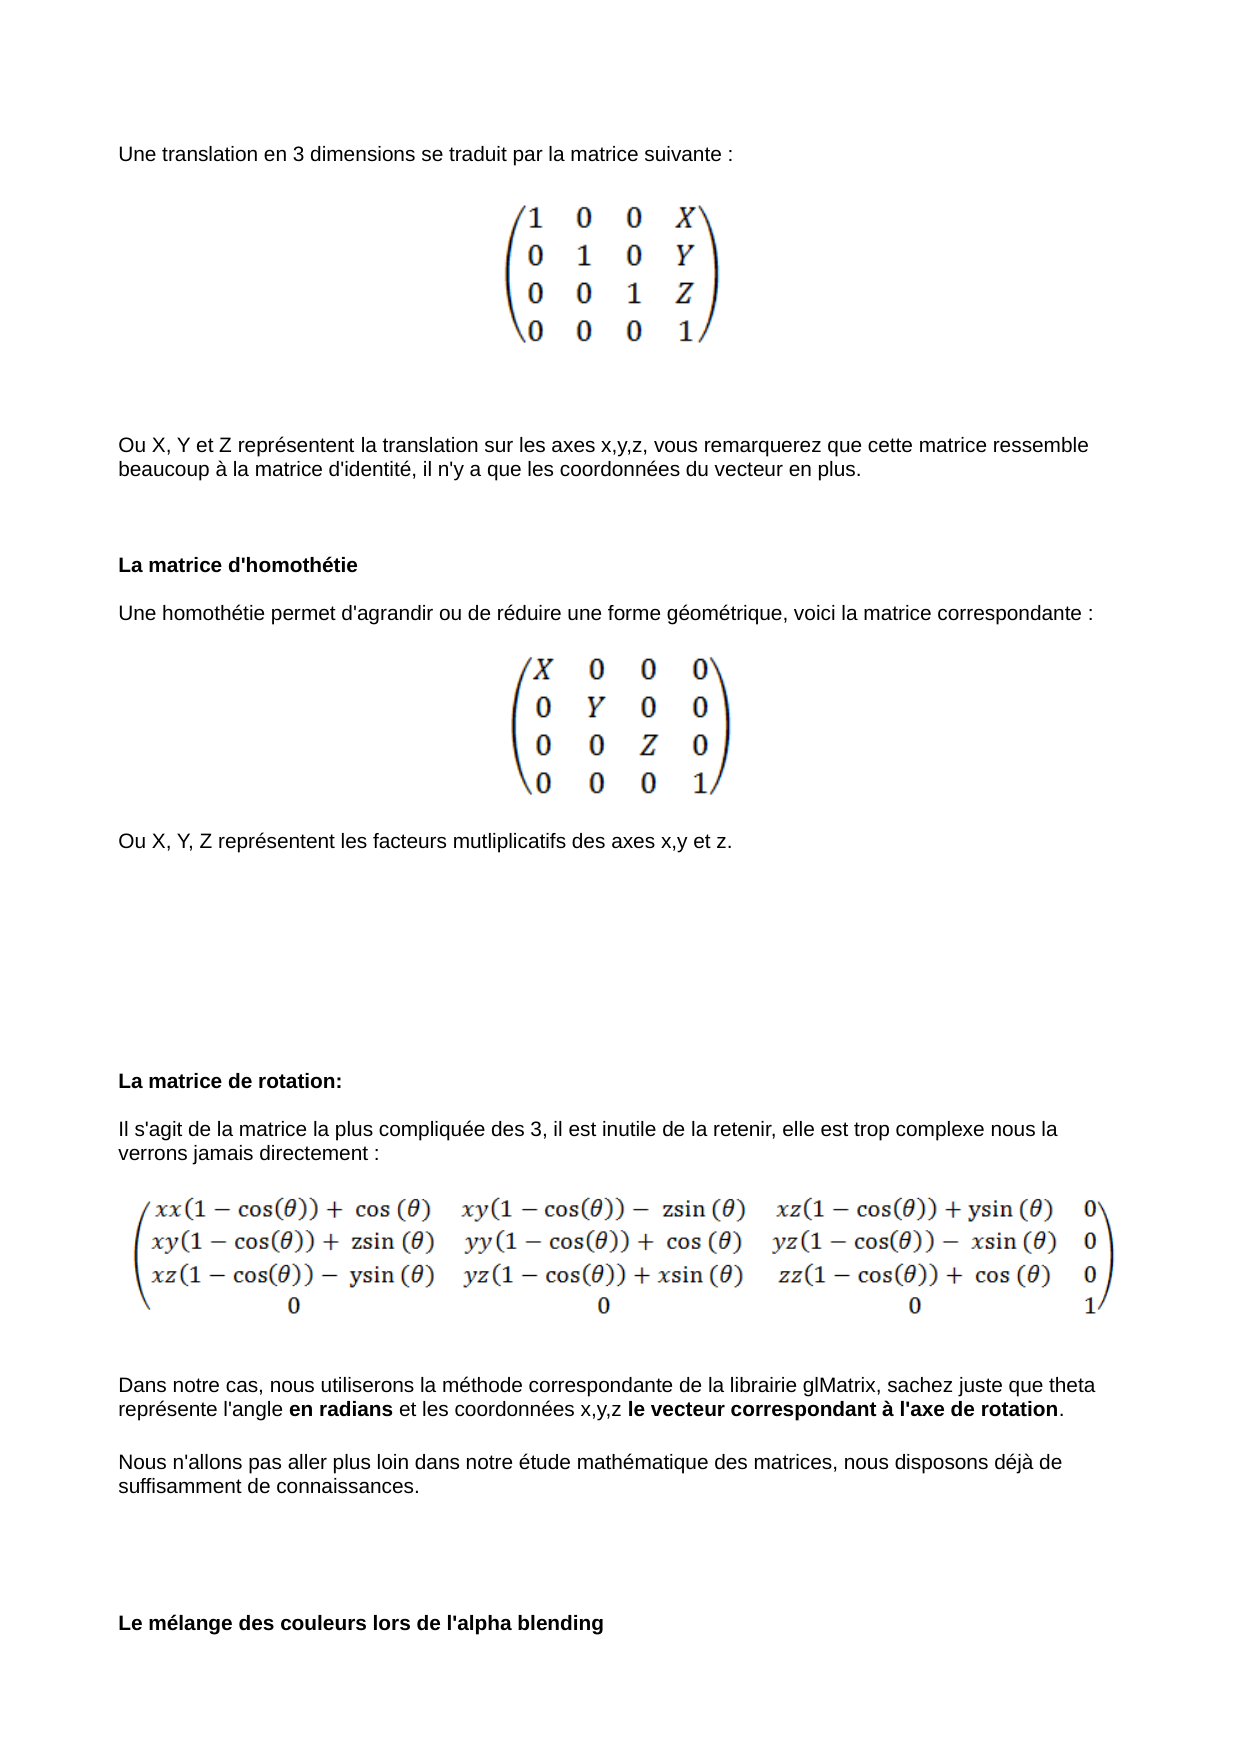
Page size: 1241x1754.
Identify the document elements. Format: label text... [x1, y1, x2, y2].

text Il s'agit de la matrice la plus compliquée des 3, il est inutile de la retenir, elle est trop complexe nous la verrons jamais directement : [118, 1117, 1122, 1164]
text Le mélange des couleurs lors de l'alpha blending [118, 1611, 1122, 1635]
text Dans notre cas, nous utiliserons la méthode correspondante de la librairie glMatrix, sachez juste que theta représente l'angle en radians et les coordonnées x,y,z le vecteur correspondant à l'axe de rotation. [118, 1373, 1122, 1421]
text Nous n'allons pas aller plus loin dans notre étude mathématique des matrices, nous disposons déjà de suffisamment de connaissances. [118, 1449, 1122, 1497]
picture [118, 1188, 1123, 1326]
text Une translation en 3 dimensions se traduit par la matrice suivante : [118, 142, 1122, 166]
text Ou X, Y, Z représentent les facteurs mutliplicatifs des axes x,y et z. [118, 829, 1122, 853]
text Une homothétie permet d'agrandir ou de réduire une forme géométrique, voici la matrice correspondante : [118, 601, 1122, 625]
text Ou X, Y et Z représentent la translation sur les axes x,y,z, vous remarquerez que cette matrice ressemble beaucoup à la matrice d'identité, il n'y a que les coordonnées du vecteur en plus. [118, 433, 1122, 481]
picture [499, 198, 729, 357]
picture [499, 648, 742, 806]
text La matrice de rotation: [118, 1069, 1122, 1093]
text La matrice d'homothétie [118, 553, 1122, 577]
